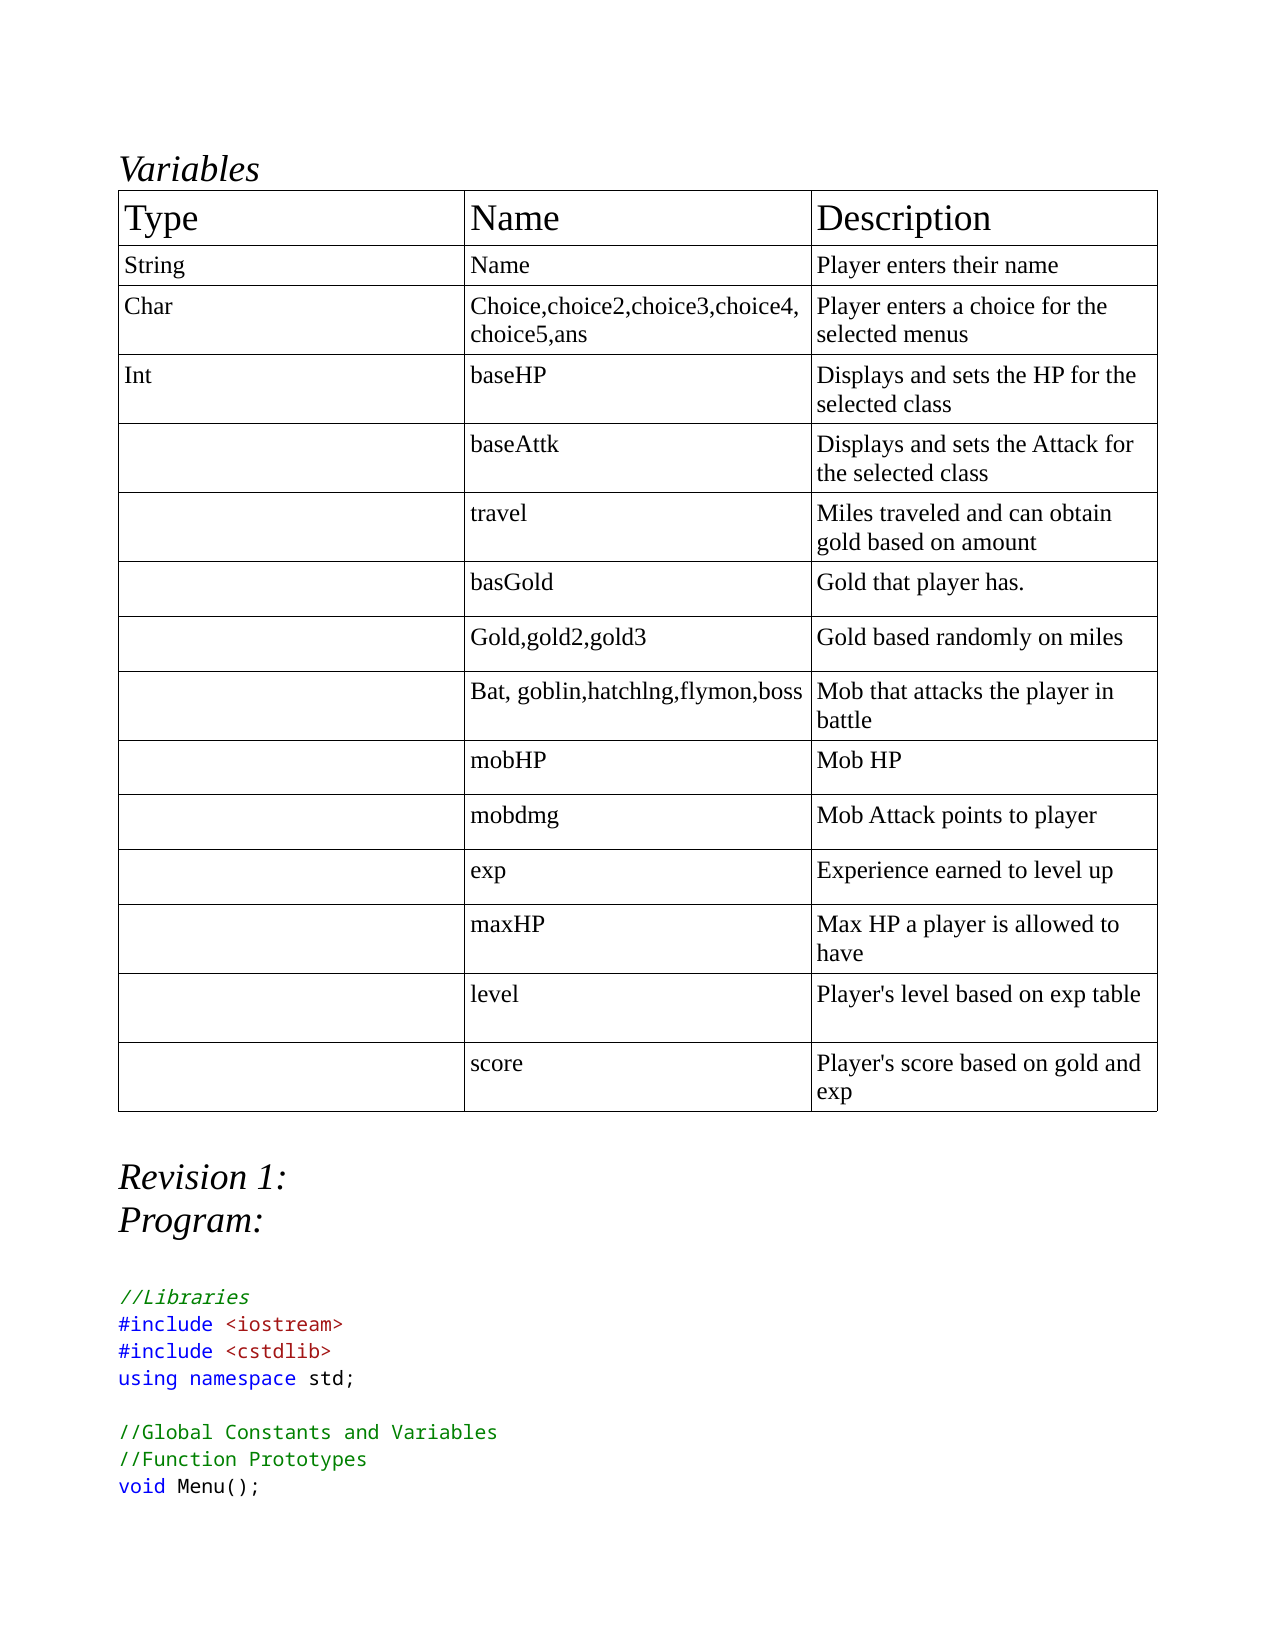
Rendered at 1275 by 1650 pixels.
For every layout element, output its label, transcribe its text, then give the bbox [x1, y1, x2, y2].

table_cell Mob HP [812, 741, 1157, 794]
text #include <cstdlib> [118, 1337, 1157, 1364]
text //Global Constants and Variables [118, 1418, 1157, 1445]
table_cell [119, 741, 464, 794]
text using namespace std; [118, 1364, 1157, 1391]
table_cell score [465, 1043, 811, 1111]
text //Function Prototypes [118, 1445, 1157, 1472]
table_cell travel [465, 493, 811, 561]
text #include <iostream> [118, 1311, 1157, 1337]
table_cell maxHP [465, 905, 811, 973]
table_cell Mob that attacks the player in battle [812, 672, 1157, 740]
table_cell Miles traveled and can obtain gold based on amount [812, 493, 1157, 561]
table_cell [119, 1043, 464, 1111]
table_cell [119, 795, 464, 849]
table_cell Displays and sets the HP for the selected class [812, 355, 1157, 423]
table_cell exp [465, 850, 811, 904]
table_cell Player's score based on gold and exp [812, 1043, 1157, 1111]
table_cell Max HP a player is allowed to have [812, 905, 1157, 973]
table_cell Choice,choice2,choice3,choice4,choice5,ans [465, 286, 811, 354]
text Revision 1: [118, 1154, 1157, 1197]
text Variables [118, 147, 1157, 190]
table_header Name [465, 191, 811, 245]
text //Libraries [118, 1283, 1157, 1311]
table_cell [119, 493, 464, 561]
table_cell mobHP [465, 741, 811, 794]
table_cell [119, 424, 464, 492]
table_cell Displays and sets the Attack for the selected class [812, 424, 1157, 492]
text Program: [118, 1197, 1157, 1240]
text void Menu(); [118, 1472, 1157, 1499]
table_cell Player enters their name [812, 246, 1157, 285]
table_header Type [119, 191, 464, 245]
table_cell Gold based randomly on miles [812, 617, 1157, 671]
table_cell [119, 672, 464, 740]
table_cell Bat, goblin,hatchlng,flymon,boss [465, 672, 811, 740]
table_cell [119, 974, 464, 1042]
table_cell basGold [465, 562, 811, 616]
table_cell level [465, 974, 811, 1042]
table_cell Player enters a choice for the selected menus [812, 286, 1157, 354]
table_cell Player's level based on exp table [812, 974, 1157, 1042]
table_header Description [812, 191, 1157, 245]
table_cell [119, 905, 464, 973]
table_cell [119, 562, 464, 616]
table_cell Gold,gold2,gold3 [465, 617, 811, 671]
table_cell [119, 617, 464, 671]
table_cell Int [119, 355, 464, 423]
table_cell baseAttk [465, 424, 811, 492]
table_cell Gold that player has. [812, 562, 1157, 616]
table_cell Mob Attack points to player [812, 795, 1157, 849]
table_cell mobdmg [465, 795, 811, 849]
table_cell Char [119, 286, 464, 354]
table_cell [119, 850, 464, 904]
table_cell Name [465, 246, 811, 285]
table_cell baseHP [465, 355, 811, 423]
table_cell String [119, 246, 464, 285]
table_cell Experience earned to level up [812, 850, 1157, 904]
